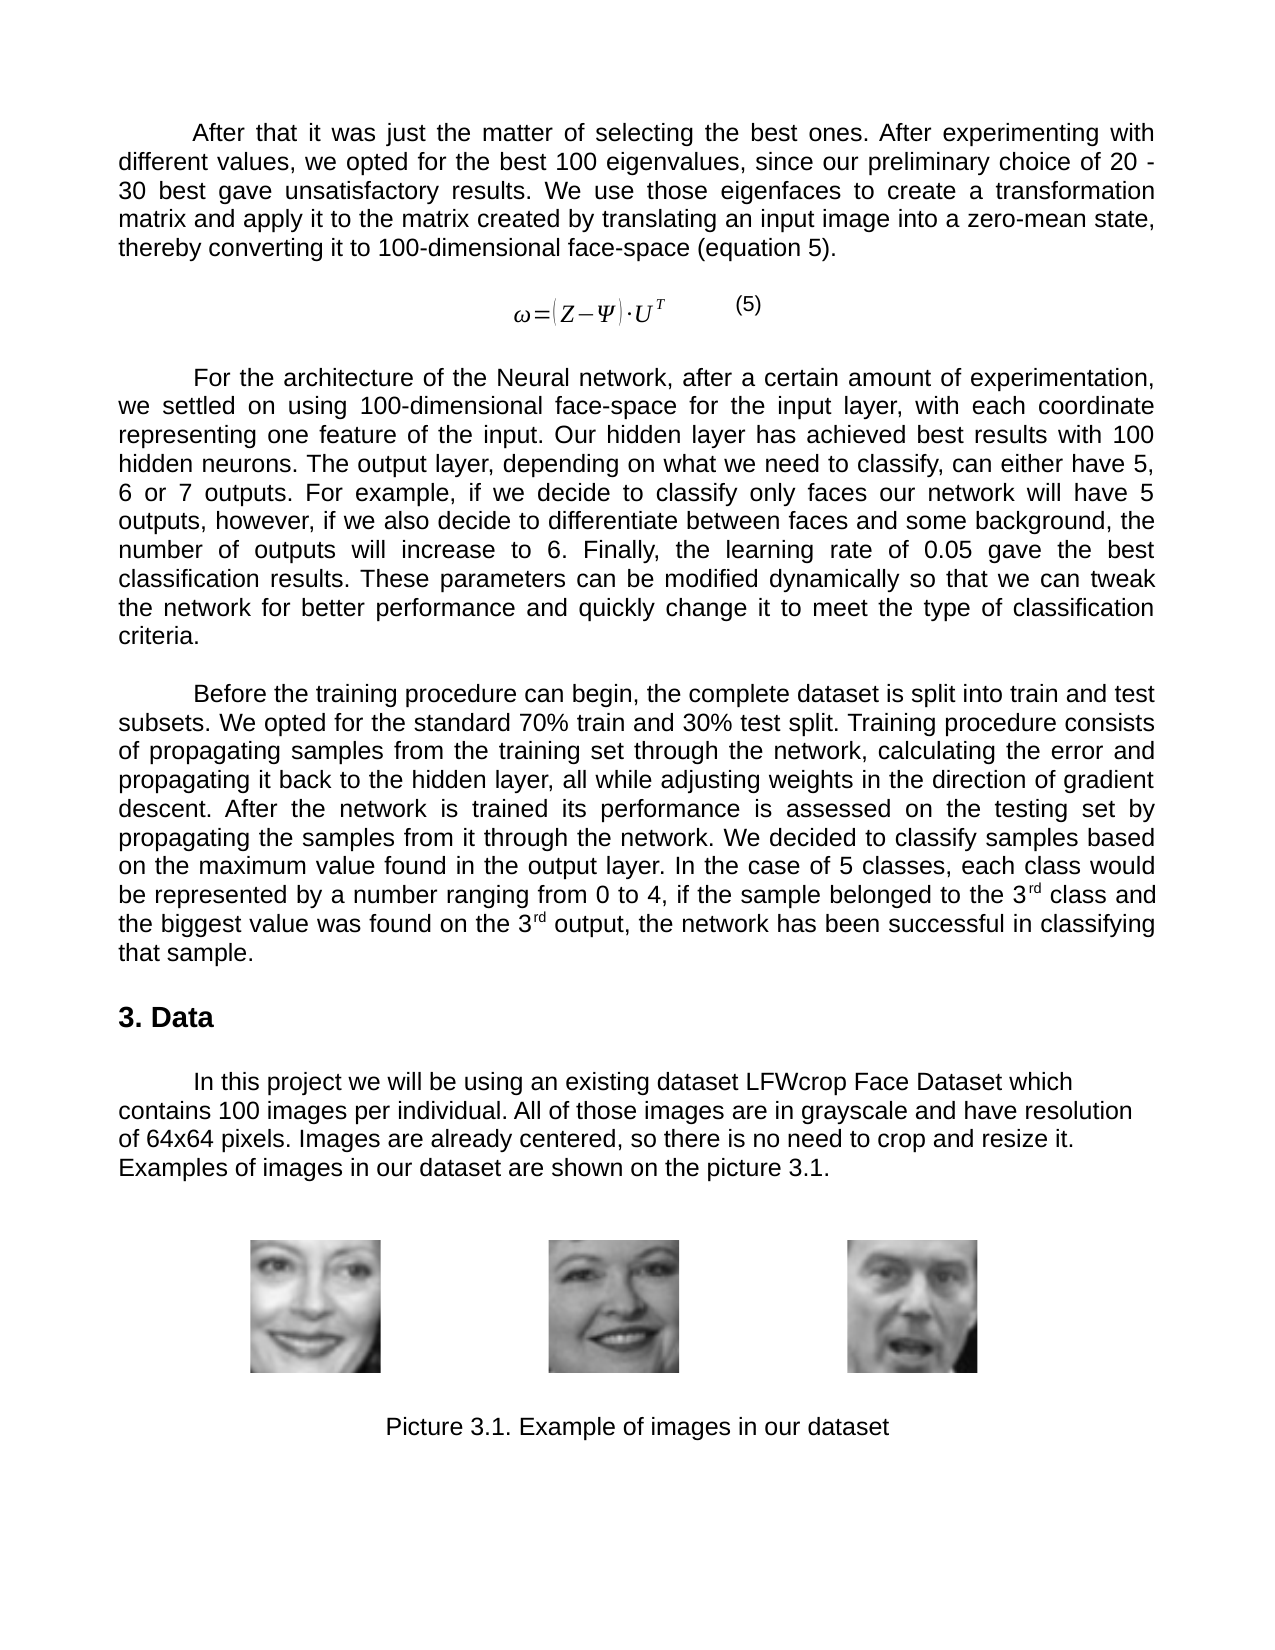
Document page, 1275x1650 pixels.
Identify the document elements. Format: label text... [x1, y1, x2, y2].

text After that it was just the matter of selecting the best ones. After experimenting with different values, we opted for the best 100 eigenvalues, since our preliminary choice of 20 - 30 best gave unsatisfactory results. We use those eigenfaces to create a transformation matrix and apply it to the matrix created by translating an input image into a zero-mean state, thereby converting it to 100-dimensional face-space (equation 5). [118, 118, 1157, 262]
text (5) [118, 291, 1157, 334]
text 3. Data [118, 1000, 1157, 1033]
text For the architecture of the Neural network, after a certain amount of experimentation, we settled on using 100-dimensional face-space for the input layer, with each coordinate representing one feature of the input. Our hidden layer has achieved best results with 100 hidden neurons. The output layer, depending on what we need to classify, can either have 5, 6 or 7 outputs. For example, if we decide to classify only faces our network will have 5 outputs, however, if we also decide to differentiate between faces and some background, the number of outputs will increase to 6. Finally, the learning rate of 0.05 gave the best classification results. These parameters can be modified dynamically so that we can tweak the network for better performance and quickly change it to meet the type of classification criteria. [118, 362, 1157, 650]
picture [278, 1240, 383, 1374]
picture [577, 1240, 682, 1374]
text Picture 3.1. Example of images in our dataset [118, 1412, 1157, 1441]
picture [875, 1240, 980, 1374]
text Before the training procedure can begin, the complete dataset is split into train and test subsets. We opted for the standard 70% train and 30% test split. Training procedure consists of propagating samples from the training set through the network, calculating the error and propagating it back to the hidden layer, all while adjusting weights in the direction of gradient descent. After the network is trained its performance is assessed on the testing set by propagating the samples from it through the network. We decided to classify samples based on the maximum value found in the output layer. In the case of 5 classes, each class would be represented by a number ranging from 0 to 4, if the sample belonged to the 3rd class and the biggest value was found on the 3rd output, the network has been successful in classifying that sample. [118, 679, 1157, 966]
text In this project we will be using an existing dataset LFWcrop Face Dataset which contains 100 images per individual. All of those images are in grayscale and have resolution of 64x64 pixels. Images are already centered, so there is no need to crop and resize it. Examples of images in our dataset are shown on the picture 3.1. [118, 1067, 1157, 1182]
